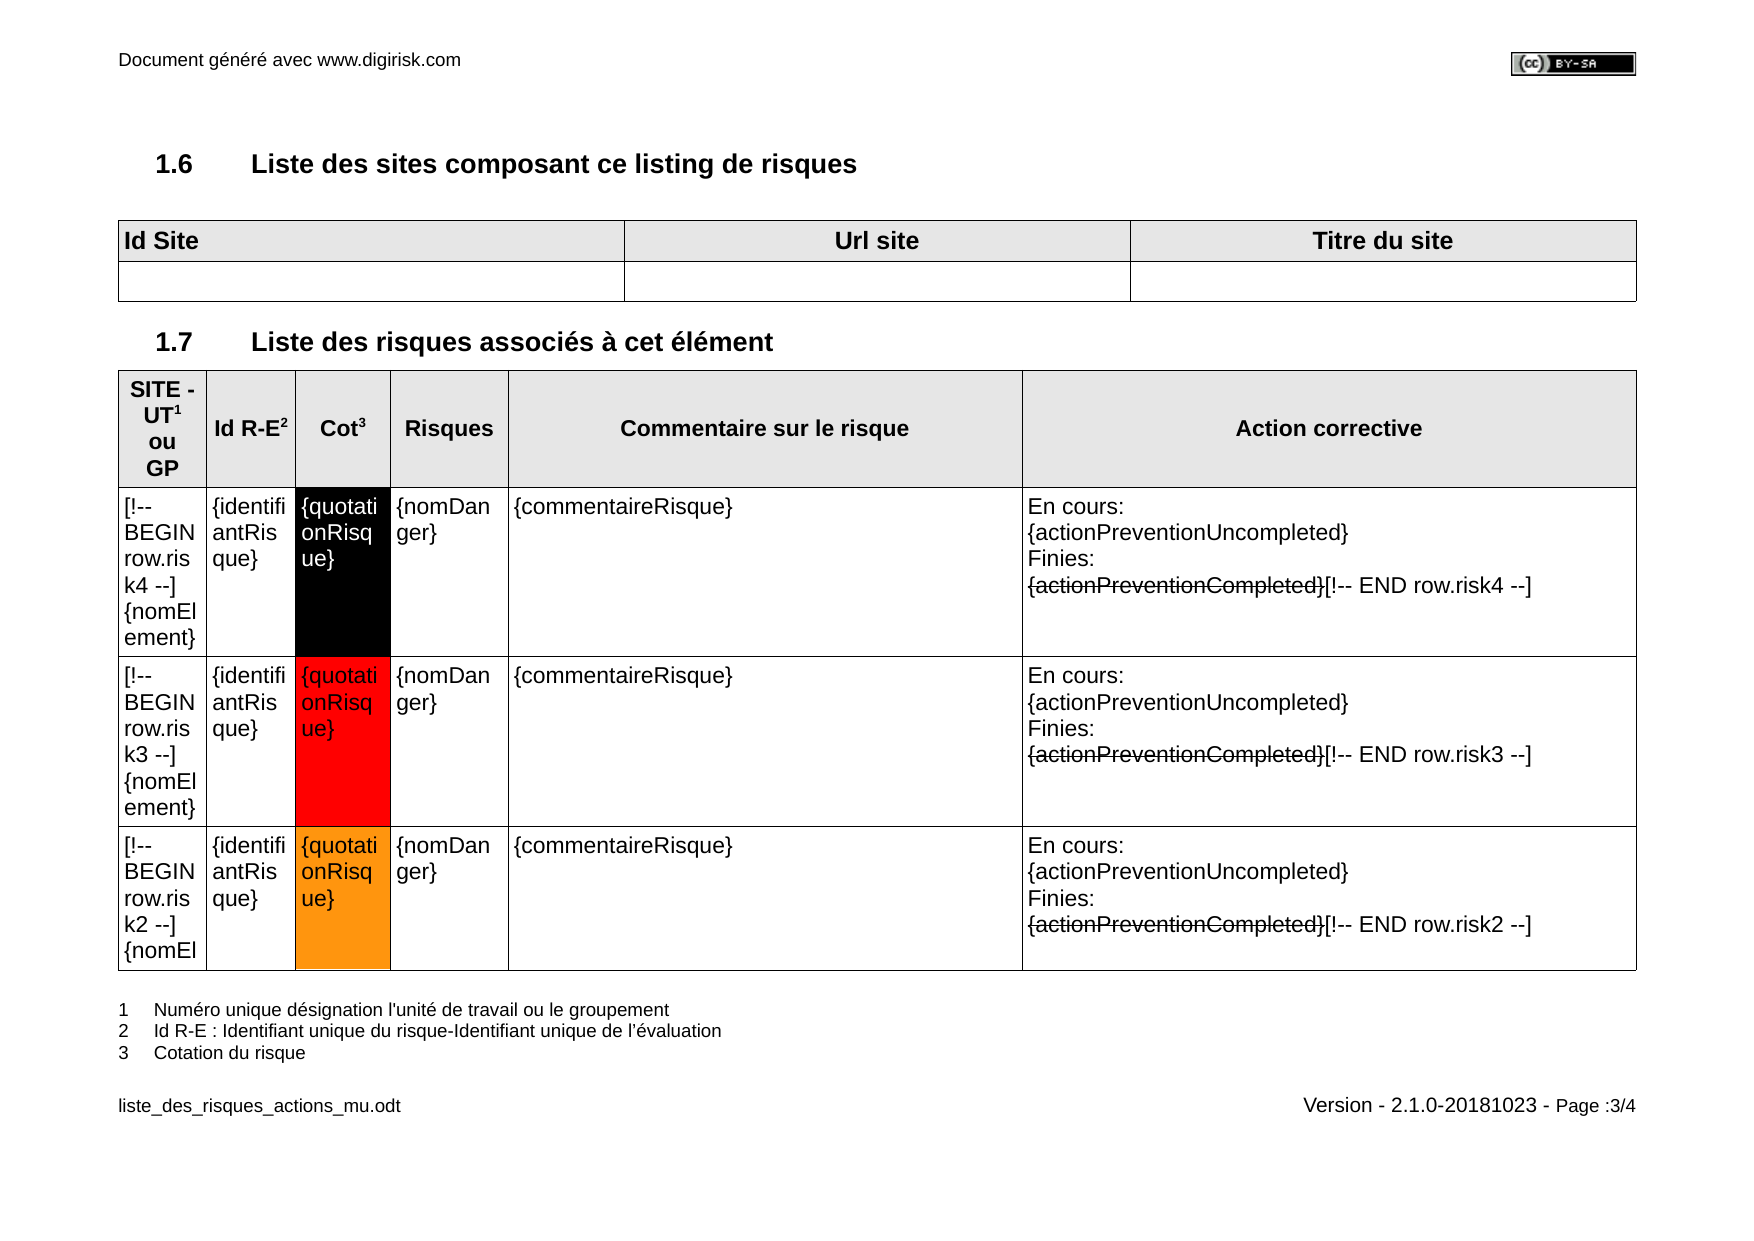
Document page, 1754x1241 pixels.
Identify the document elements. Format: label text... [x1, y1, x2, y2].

table_cell {nomDanger} [391, 488, 508, 656]
table_cell En cours: {actionPreventionUncompleted} Finies: {actionPreventionCompleted}[!-- END row.risk3 --] [1023, 657, 1636, 826]
table_header Id Site [119, 221, 624, 261]
table_header Action corrective [1023, 371, 1636, 487]
table_header Id R-E [207, 371, 295, 487]
table_header SITE - UT ou GP [119, 371, 206, 487]
table_cell {quotationRisque} [296, 657, 390, 826]
table_cell {commentaireRisque} [509, 488, 1022, 656]
table_cell {quotationRisque} [296, 827, 390, 969]
table_cell [!-- BEGIN row.risk4 --]{nomElement} [119, 488, 206, 656]
table_cell [!-- BEGIN row.risk3 --]{nomElement} [119, 657, 206, 826]
table_header Risques [391, 371, 508, 487]
table_cell En cours: {actionPreventionUncompleted} Finies: {actionPreventionCompleted}[!-- END row.risk2 --] [1023, 827, 1636, 969]
table_cell {commentaireRisque} [509, 827, 1022, 969]
table_cell [625, 262, 1130, 301]
table_header Url site [625, 221, 1130, 261]
table_cell En cours: {actionPreventionUncompleted} Finies: {actionPreventionCompleted}[!-- END row.risk4 --] [1023, 488, 1636, 656]
table_cell {nomDanger} [391, 657, 508, 826]
table_cell [!-- BEGIN row.risk2 --]{nomEl [119, 827, 206, 969]
subtitle Liste des risques associés à cet élément [148, 326, 1636, 357]
table_cell {identifiantRisque} [207, 657, 295, 826]
table_cell {identifiantRisque} [207, 488, 295, 656]
subtitle Liste des sites composant ce listing de risques [148, 148, 1636, 179]
table_header Commentaire sur le risque [509, 371, 1022, 487]
table_cell {identifiantRisque} [207, 827, 295, 969]
table_cell {commentaireRisque} [509, 657, 1022, 826]
table_cell {nomDanger} [391, 827, 508, 969]
table_cell {quotationRisque} [296, 488, 390, 656]
table_cell [119, 262, 624, 301]
table_header Titre du site [1131, 221, 1636, 261]
picture [1511, 52, 1637, 76]
table_header Cot [296, 371, 390, 487]
table_cell [1131, 262, 1636, 301]
